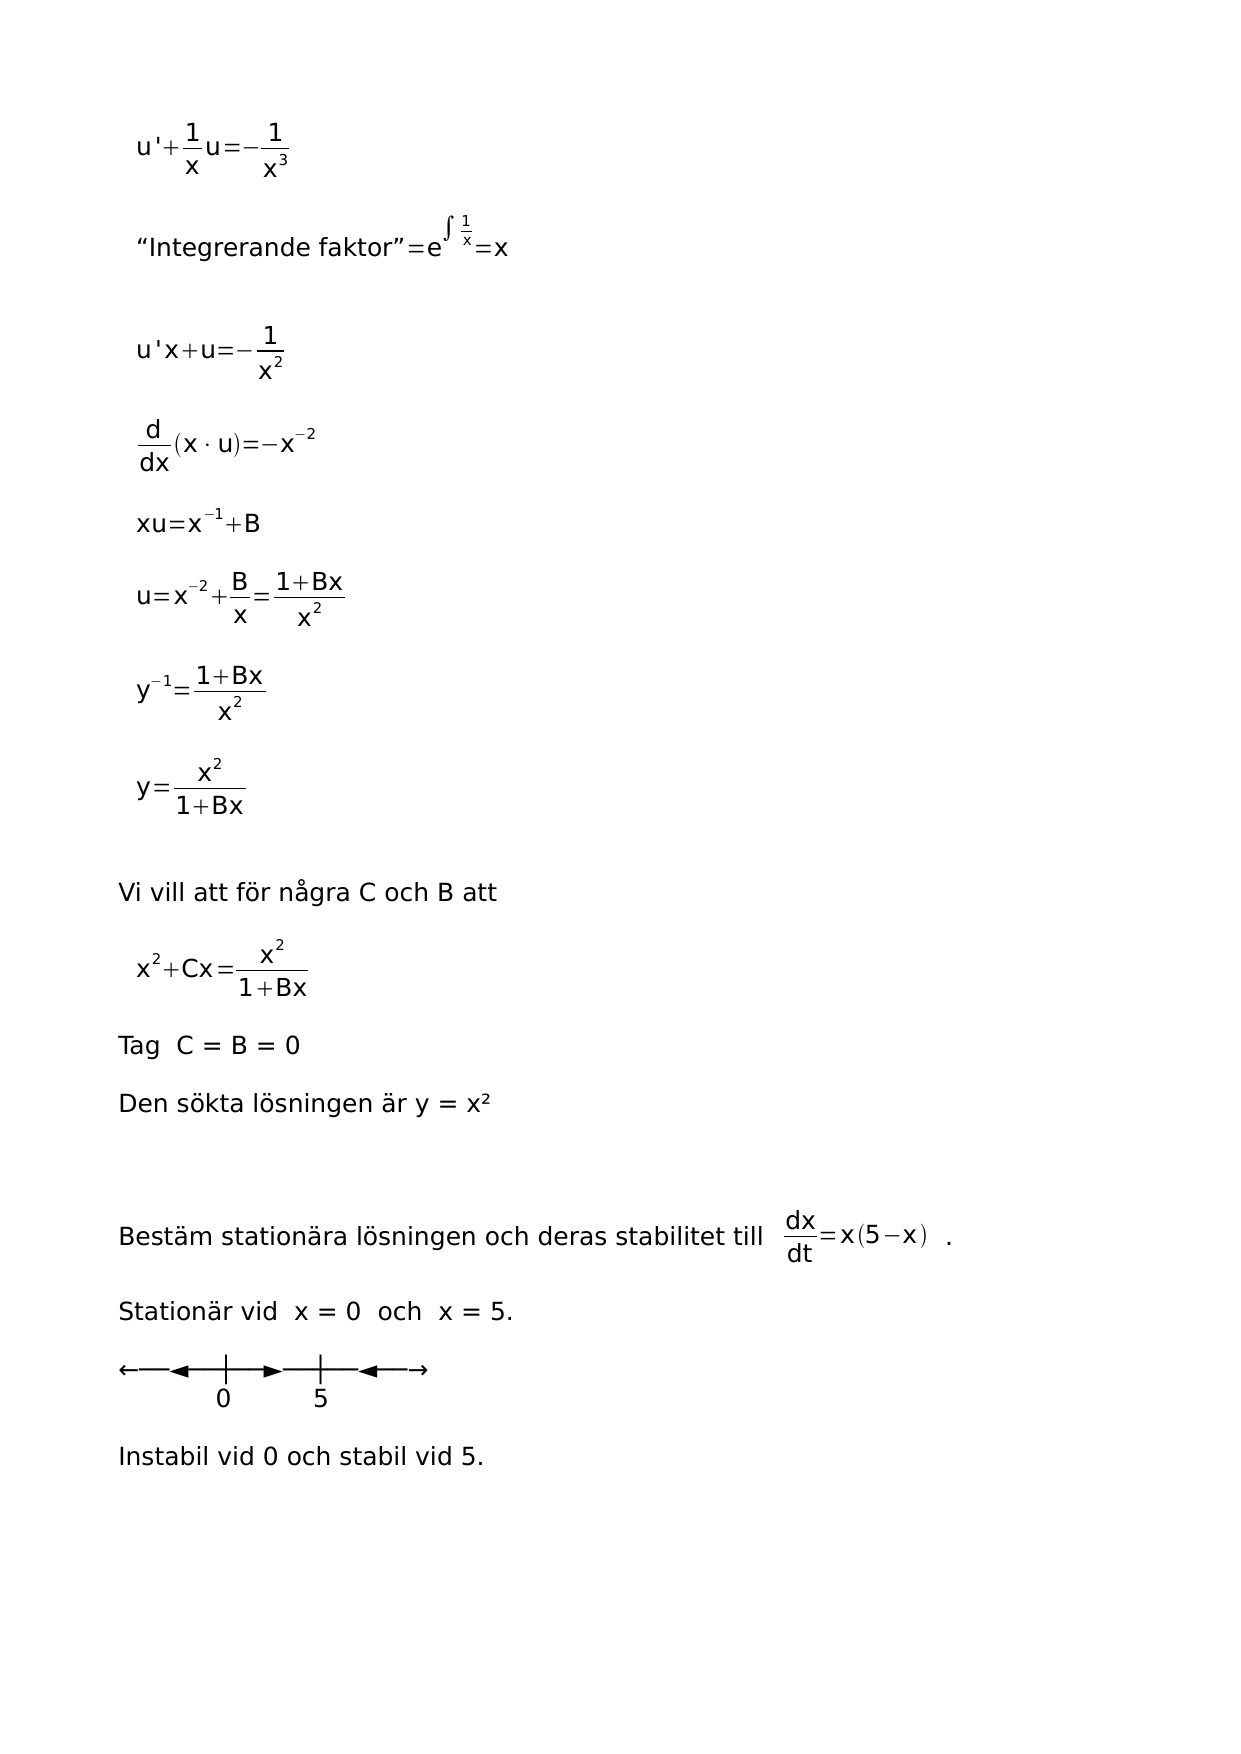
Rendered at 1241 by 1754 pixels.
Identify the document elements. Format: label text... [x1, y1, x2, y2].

text Tag C = B = 0 [118, 1031, 1122, 1060]
text Bestäm stationära lösningen och deras stabilitet till. [118, 1206, 1122, 1267]
text Instabil vid 0 och stabil vid 5. [118, 1442, 1122, 1472]
text Stationär vid x = 0 och x = 5. [118, 1297, 1122, 1326]
text ←──◄──┼──►──┼──◄──→ [322, 1355, 1122, 1384]
text Den sökta lösningen är y = x² [118, 1089, 1122, 1118]
text Vi vill att för några C och B att [118, 878, 1122, 908]
text 0 5 [118, 1384, 1122, 1413]
text ←──◄──┼──►──┼──◄──→ [118, 1355, 225, 1384]
text ←──◄──┼──►──┼──◄──→ [227, 1355, 320, 1384]
